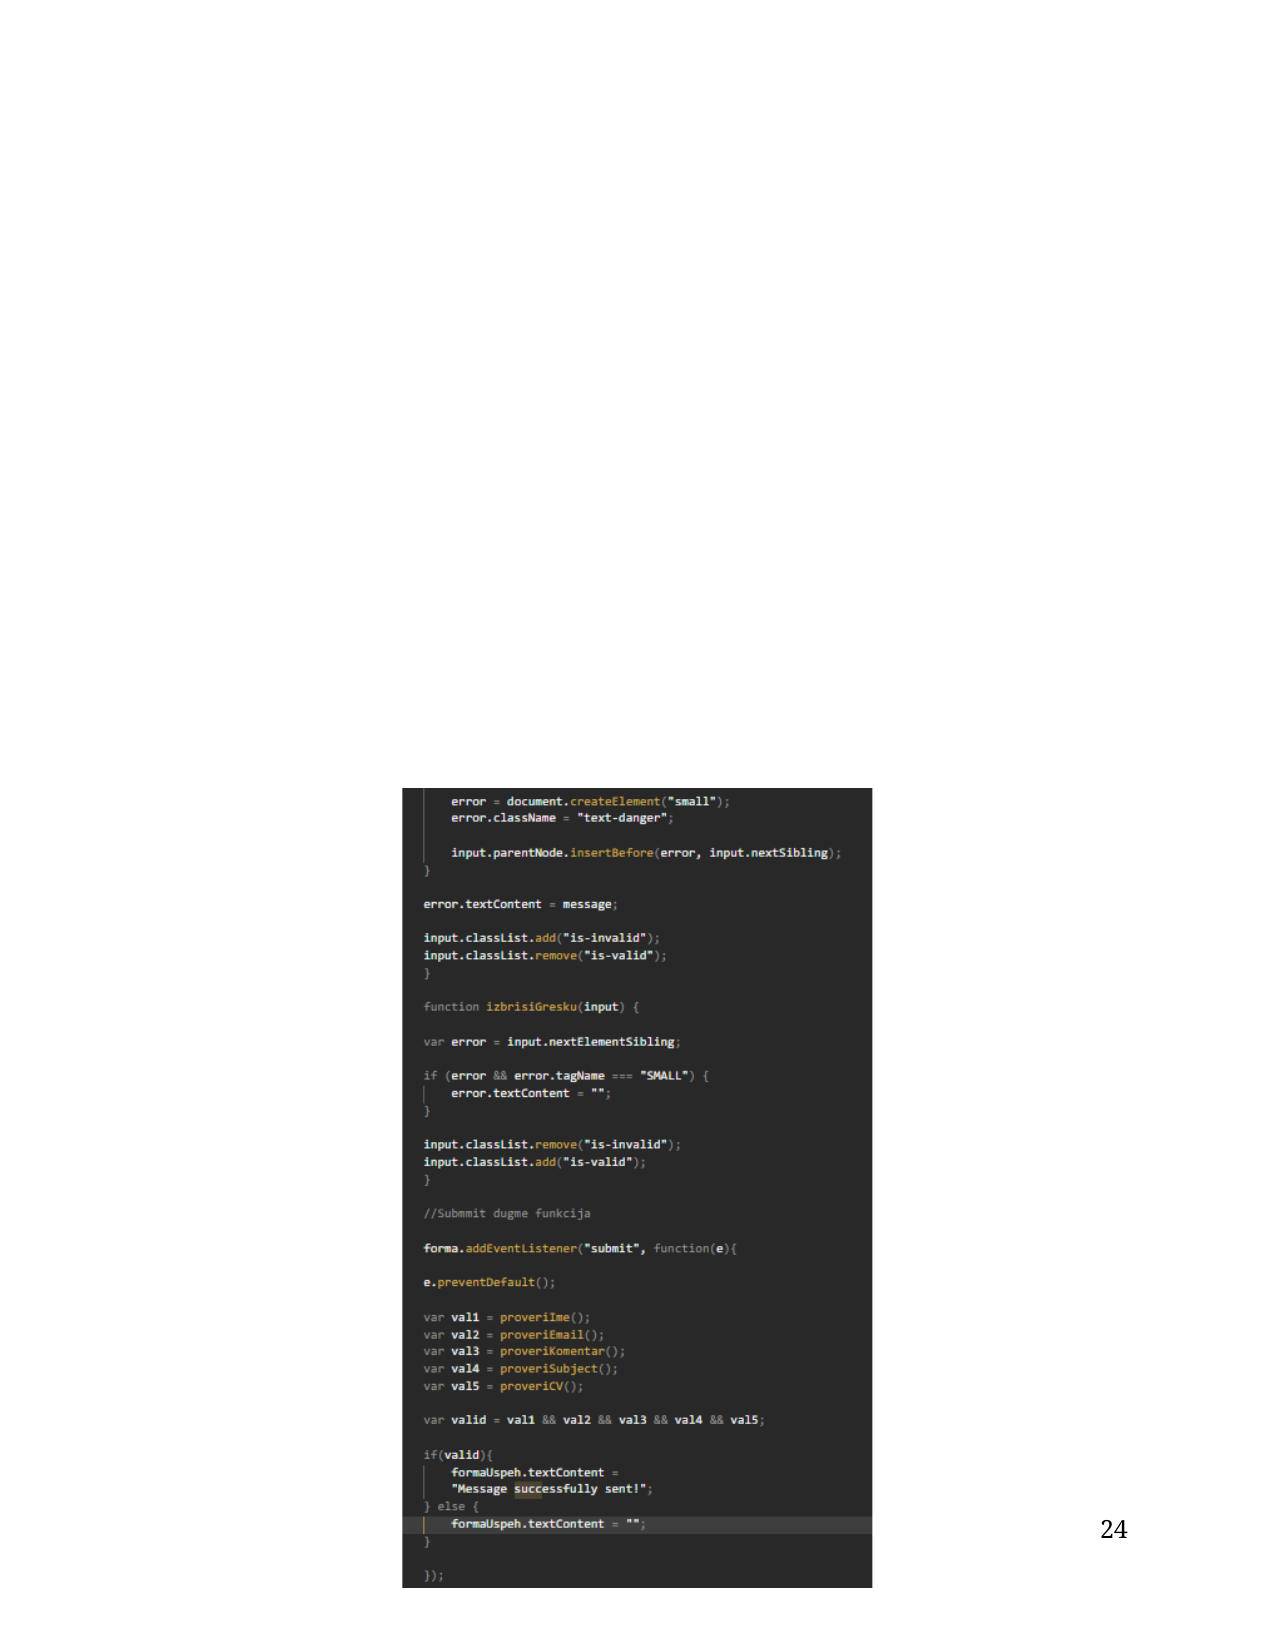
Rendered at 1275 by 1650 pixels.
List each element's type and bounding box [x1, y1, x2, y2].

picture [402, 788, 873, 1588]
